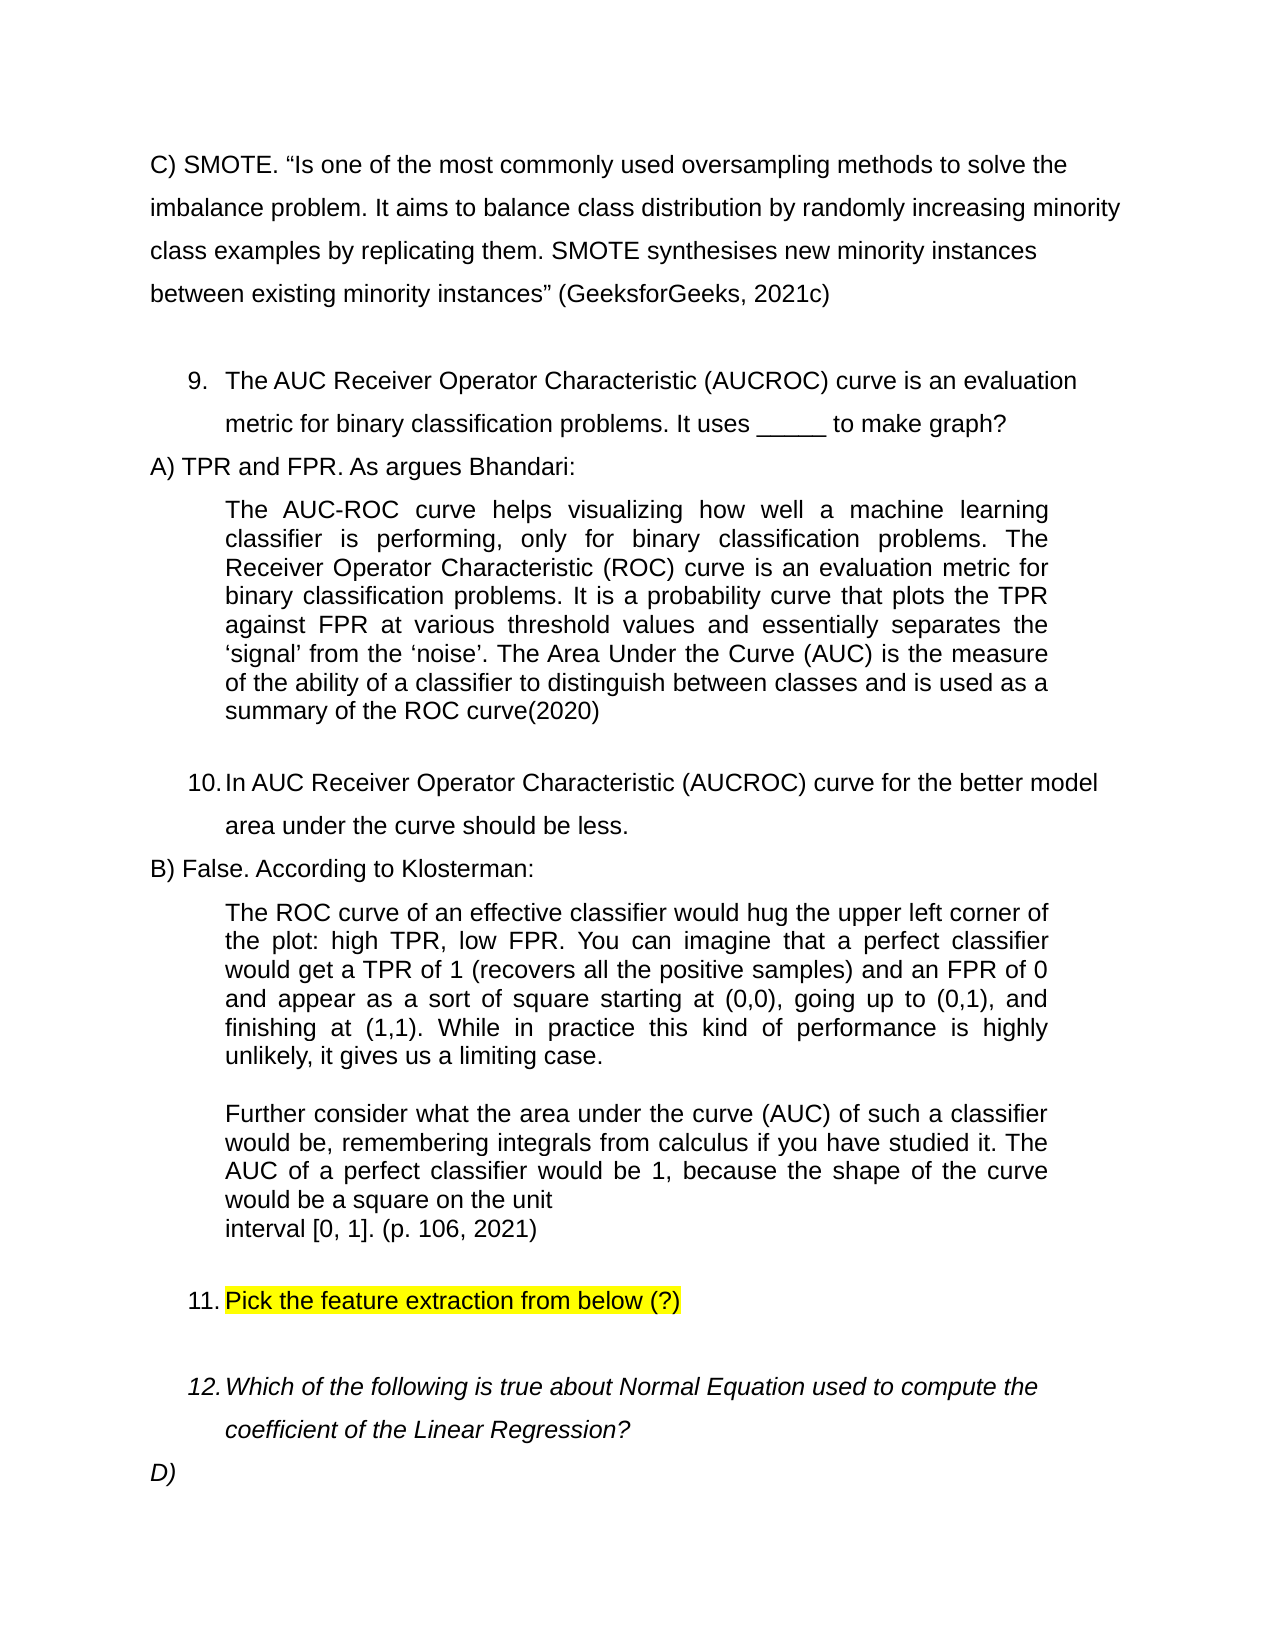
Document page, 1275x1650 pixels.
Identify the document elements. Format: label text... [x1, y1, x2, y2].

list Which of the following is true about Normal Equation used to compute the coefficient of the Linear Regression? [187, 1372, 1125, 1444]
list The AUC Receiver Operator Characteristic (AUCROC) curve is an evaluation metric for binary classification problems. It uses _____ to make graph? [187, 366, 1125, 437]
list The AUC-ROC curve helps visualizing how well a machine learning classifier is performing, only for binary classification problems. The Receiver Operator Characteristic (ROC) curve is an evaluation metric for binary classification problems. It is a probability curve that plots the TPR against FPR at various threshold values and essentially separates the ‘signal’ from the ‘noise’. The Area Under the Curve (AUC) is the measure of the ability of a classifier to distinguish between classes and is used as a summary of the ROC curve(2020) [187, 495, 1050, 725]
text Further consider what the area under the curve (AUC) of such a classifier would be, remembering integrals from calculus if you have studied it. The AUC of a perfect classifier would be 1, because the shape of the curve would be a square on the unit [225, 1099, 1050, 1214]
text The ROC curve of an effective classifier would hug the upper left corner of the plot: high TPR, low FPR. You can imagine that a perfect classifier would get a TPR of 1 (recovers all the positive samples) and an FPR of 0 and appear as a sort of square starting at (0,0), going up to (0,1), and finishing at (1,1). While in practice this kind of performance is highly unlikely, it gives us a limiting case. [225, 897, 1050, 1070]
list Pick the feature extraction from below (?) [187, 1286, 1125, 1314]
text D) [150, 1458, 1125, 1487]
text C) SMOTE. “Is one of the most commonly used oversampling methods to solve the imbalance problem. It aims to balance class distribution by randomly increasing minority class examples by replicating them. SMOTE synthesises new minority instances between existing minority instances” (GeeksforGeeks, 2021c) [150, 150, 1125, 308]
text interval [0, 1]. (p. 106, 2021) [225, 1214, 1050, 1242]
list A) TPR and FPR. As argues Bhandari: [112, 452, 1125, 481]
text B) False. According to Klosterman: [150, 854, 1125, 883]
list In AUC Receiver Operator Characteristic (AUCROC) curve for the better model area under the curve should be less. [187, 768, 1125, 840]
